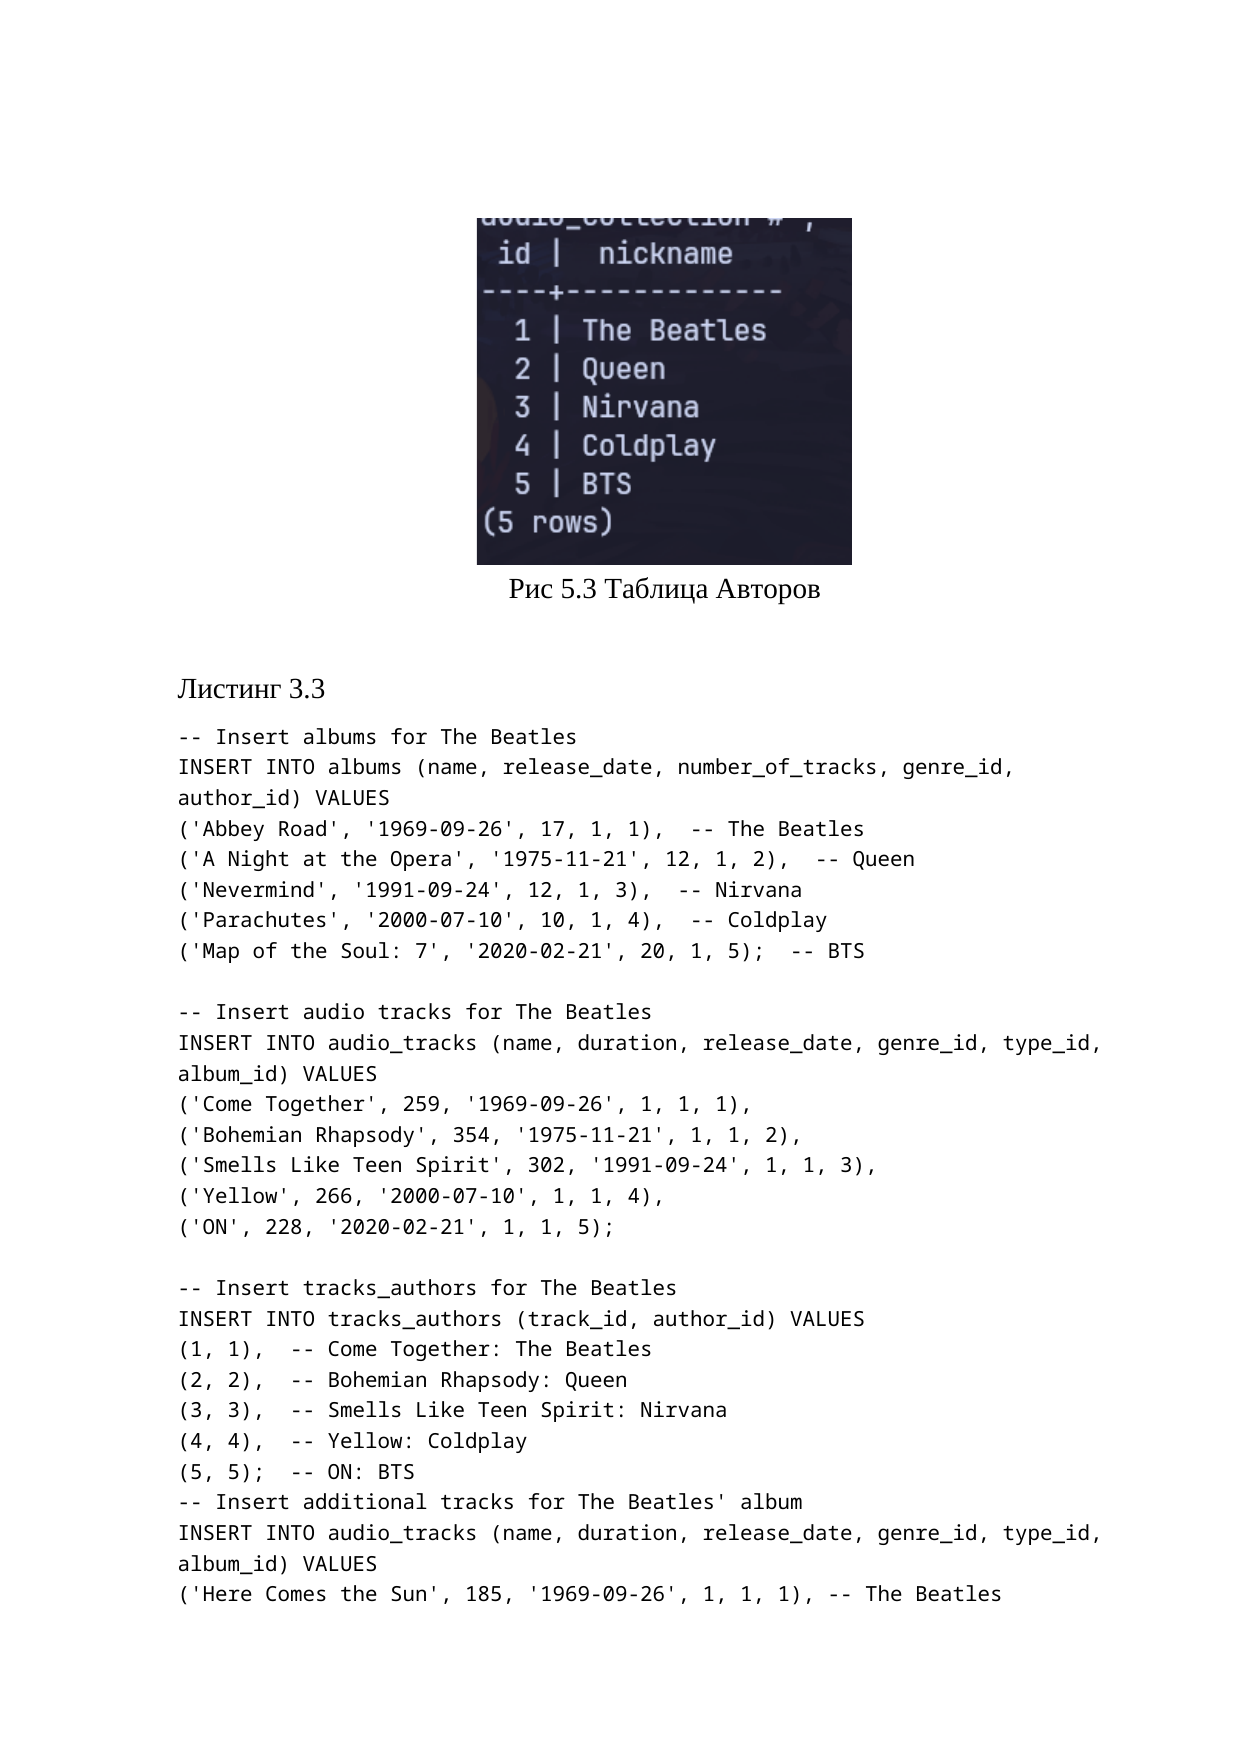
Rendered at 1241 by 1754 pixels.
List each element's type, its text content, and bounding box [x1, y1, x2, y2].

text ('Come Together', 259, '1969-09-26', 1, 1, 1), [177, 1089, 1152, 1118]
text (1, 1), -- Come Together: The Beatles [177, 1334, 1152, 1363]
text ('Bohemian Rhapsody', 354, '1975-11-21', 1, 1, 2), [177, 1120, 1152, 1148]
text ('Here Comes the Sun', 185, '1969-09-26', 1, 1, 1), -- The Beatles [177, 1579, 1152, 1608]
text (3, 3), -- Smells Like Teen Spirit: Nirvana [177, 1396, 1152, 1424]
text -- Insert tracks_authors for The Beatles [177, 1273, 1152, 1302]
text ('Abbey Road', '1969-09-26', 17, 1, 1), -- The Beatles [177, 814, 1152, 842]
text ('Map of the Soul: 7', '2020-02-21', 20, 1, 5); -- BTS [177, 936, 1152, 965]
text -- Insert additional tracks for The Beatles' album [177, 1487, 1152, 1516]
text INSERT INTO albums (name, release_date, number_of_tracks, genre_id, author_id) VALUES [177, 752, 1152, 812]
text (5, 5); -- ON: BTS [177, 1457, 1152, 1485]
text INSERT INTO audio_tracks (name, duration, release_date, genre_id, type_id, album_id) VALUES [177, 1518, 1152, 1577]
text Листинг 3.3 [177, 672, 1152, 705]
text ('Smells Like Teen Spirit', 302, '1991-09-24', 1, 1, 3), [177, 1151, 1152, 1179]
text ('Yellow', 266, '2000-07-10', 1, 1, 4), [177, 1181, 1152, 1210]
picture [476, 218, 852, 565]
text Рис 5.3 Таблица Авторов [177, 571, 1152, 604]
text ('ON', 228, '2020-02-21', 1, 1, 5); [177, 1212, 1152, 1240]
text -- Insert audio tracks for The Beatles [177, 997, 1152, 1026]
text ('Nevermind', '1991-09-24', 12, 1, 3), -- Nirvana [177, 875, 1152, 903]
text -- Insert albums for The Beatles [177, 722, 1152, 750]
text INSERT INTO audio_tracks (name, duration, release_date, genre_id, type_id, album_id) VALUES [177, 1028, 1152, 1087]
text (4, 4), -- Yellow: Coldplay [177, 1426, 1152, 1455]
text INSERT INTO tracks_authors (track_id, author_id) VALUES [177, 1304, 1152, 1332]
text (2, 2), -- Bohemian Rhapsody: Queen [177, 1365, 1152, 1393]
text ('Parachutes', '2000-07-10', 10, 1, 4), -- Coldplay [177, 906, 1152, 934]
text ('A Night at the Opera', '1975-11-21', 12, 1, 2), -- Queen [177, 844, 1152, 873]
